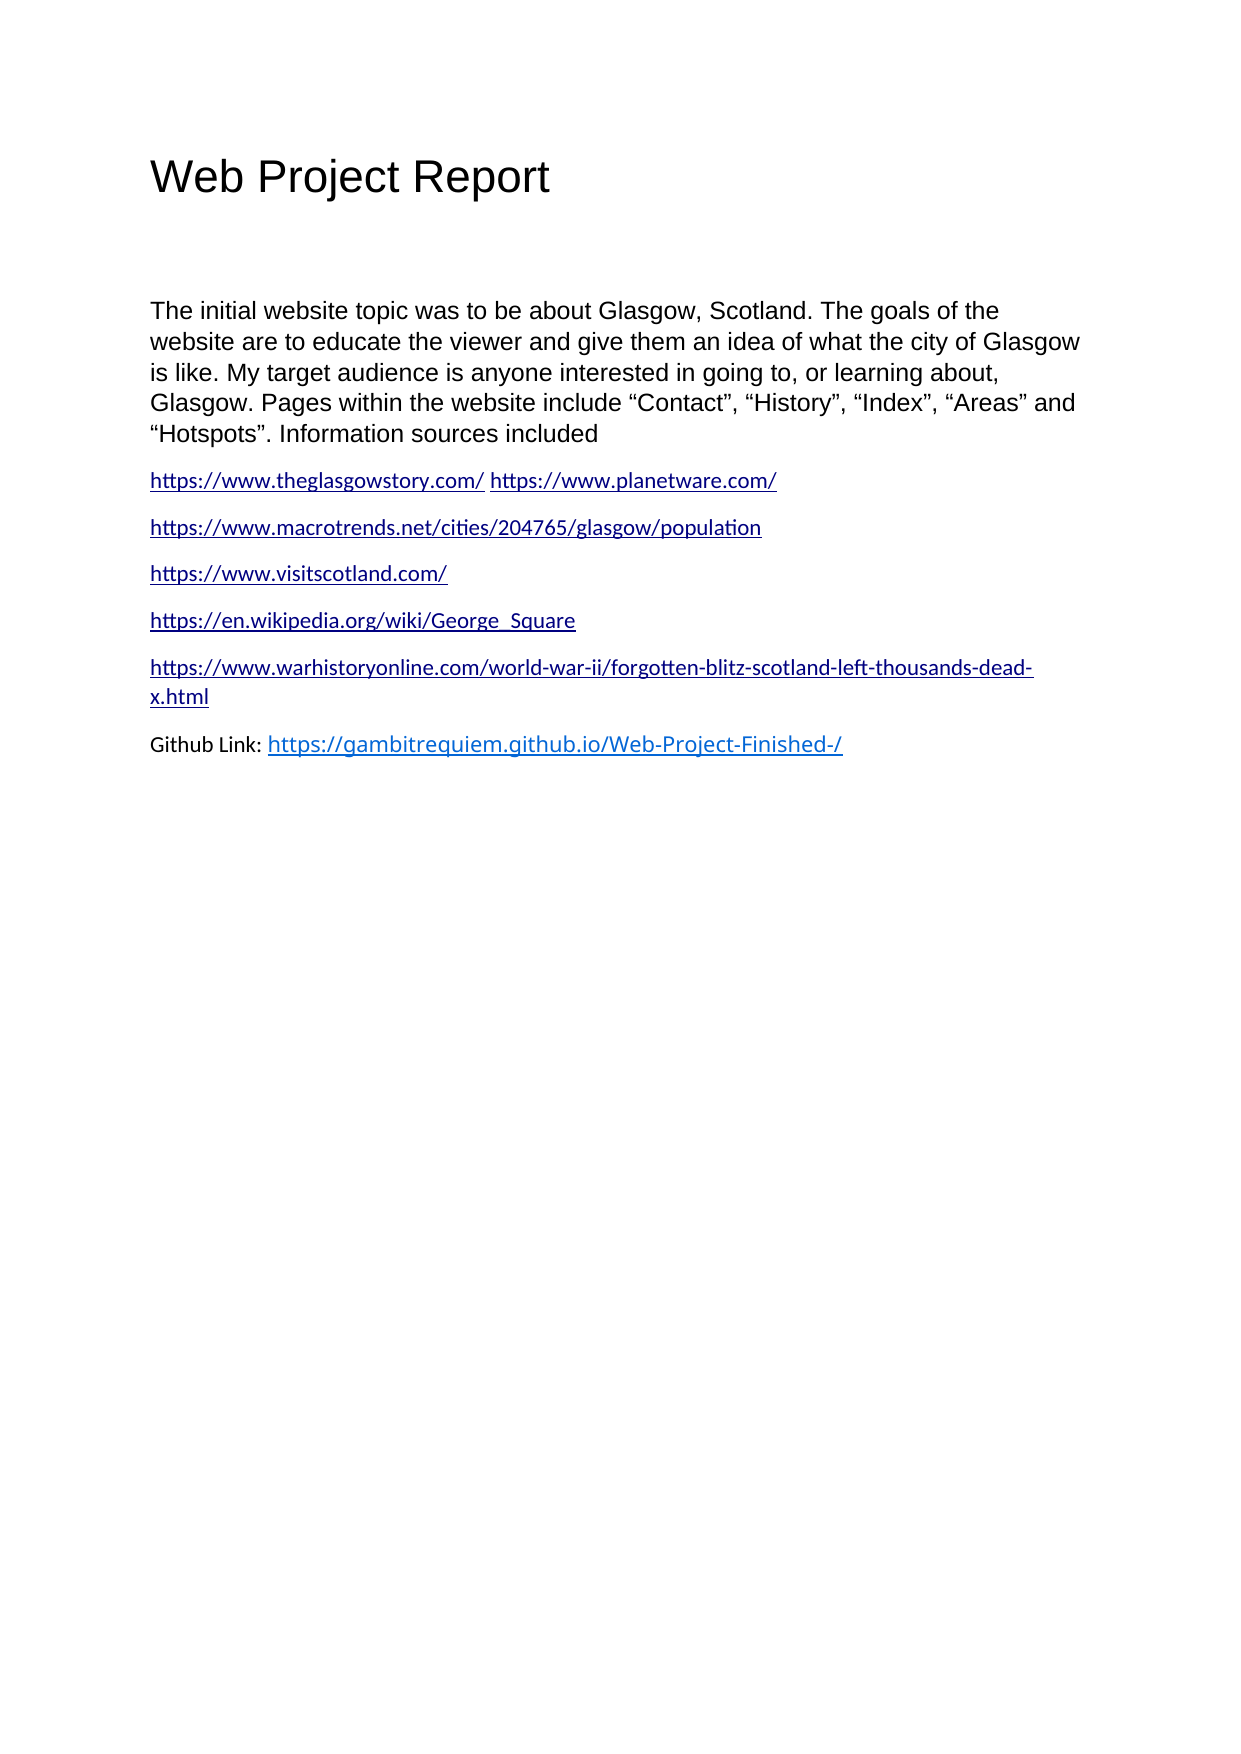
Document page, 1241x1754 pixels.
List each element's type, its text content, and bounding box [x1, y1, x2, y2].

text The initial website topic was to be about Glasgow, Scotland. The goals of the website are to educate the viewer and give them an idea of what the city of Glasgow is like. My target audience is anyone interested in going to, or learning about, Glasgow. Pages within the website include “Contact”, “History”, “Index”, “Areas” and “Hotspots”. Information sources included [150, 296, 1090, 448]
text https://www.theglasgowstory.com/ https://www.planetware.com/ [150, 466, 1090, 494]
text https://en.wikipedia.org/wiki/George_Square [150, 606, 1090, 634]
text Web Project Report [150, 150, 1090, 203]
text https://www.warhistoryonline.com/world-war-ii/forgotten-blitz-scotland-left-thousands-dead-x.html [150, 653, 1090, 711]
text https://www.visitscotland.com/ [150, 559, 1090, 587]
text Github Link: https://gambitrequiem.github.io/Web-Project-Finished-/ [150, 729, 1090, 759]
text https://www.macrotrends.net/cities/204765/glasgow/population [150, 513, 1090, 541]
